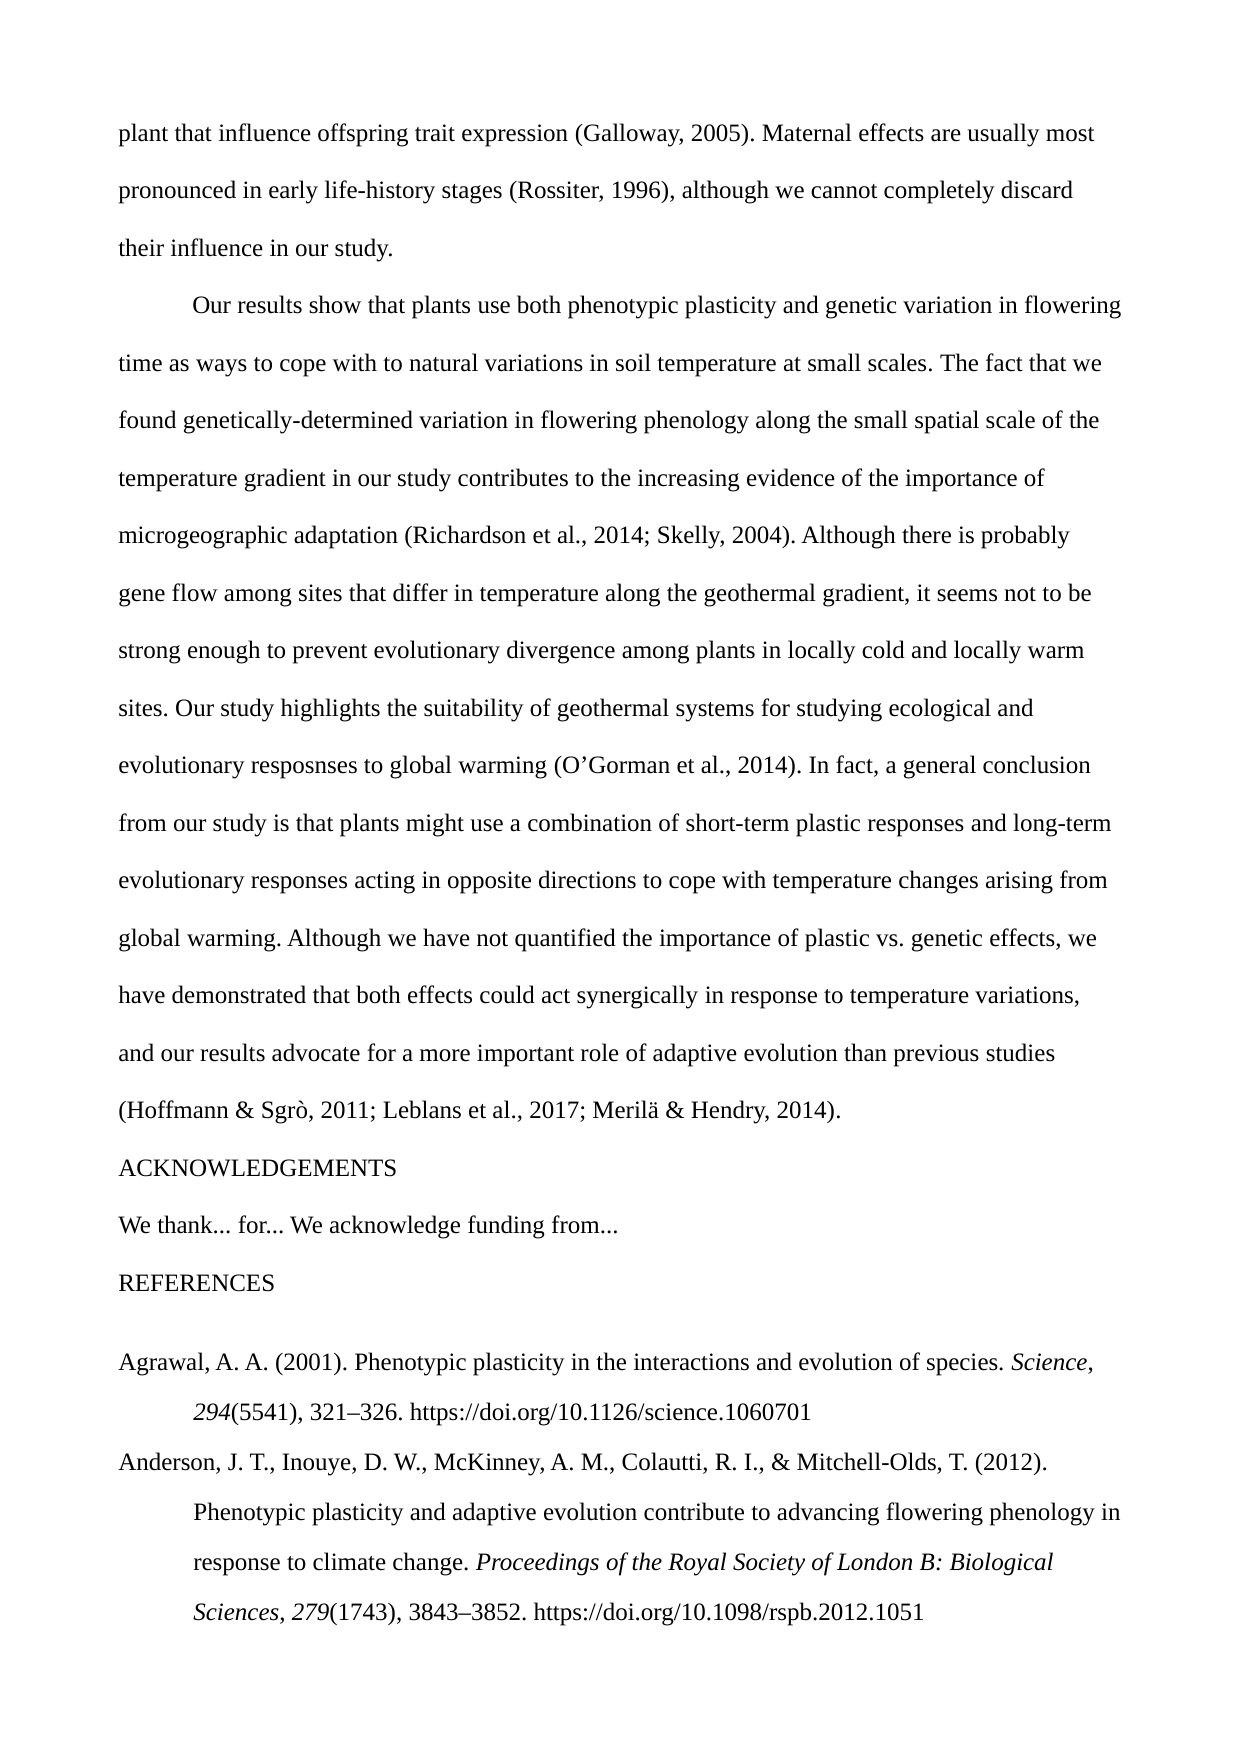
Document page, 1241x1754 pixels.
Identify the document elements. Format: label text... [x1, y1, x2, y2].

text REFERENCES [118, 1268, 1122, 1297]
text Agrawal, A. A. (2001). Phenotypic plasticity in the interactions and evolution of species. Science, 294(5541), 321–326. https://doi.org/10.1126/science.1060701 [118, 1326, 1122, 1426]
text plant that influence offspring trait expression (Galloway, 2005). Maternal effects are usually most pronounced in early life-history stages (Rossiter, 1996), although we cannot completely discard their influence in our study. [118, 118, 1122, 262]
text Anderson, J. T., Inouye, D. W., McKinney, A. M., Colautti, R. I., & Mitchell-Olds, T. (2012). Phenotypic plasticity and adaptive evolution contribute to advancing flowering phenology in response to climate change. Proceedings of the Royal Society of London B: Biological Sciences, 279(1743), 3843–3852. https://doi.org/10.1098/rspb.2012.1051 [118, 1426, 1122, 1626]
text We thank... for... We acknowledge funding from... [118, 1211, 1122, 1239]
text ACKNOWLEDGEMENTS [118, 1153, 1122, 1182]
text Our results show that plants use both phenotypic plasticity and genetic variation in flowering time as ways to cope with to natural variations in soil temperature at small scales. The fact that we found genetically-determined variation in flowering phenology along the small spatial scale of the temperature gradient in our study contributes to the increasing evidence of the importance of microgeographic adaptation (Richardson et al., 2014; Skelly, 2004). Although there is probably gene flow among sites that differ in temperature along the geothermal gradient, it seems not to be strong enough to prevent evolutionary divergence among plants in locally cold and locally warm sites. Our study highlights the suitability of geothermal systems for studying ecological and evolutionary resposnses to global warming (O’Gorman et al., 2014). In fact, a general conclusion from our study is that plants might use a combination of short-term plastic responses and long-term evolutionary responses acting in opposite directions to cope with temperature changes arising from global warming. Although we have not quantified the importance of plastic vs. genetic effects, we have demonstrated that both effects could act synergically in response to temperature variations, and our results advocate for a more important role of adaptive evolution than previous studies (Hoffmann & Sgrò, 2011; Leblans et al., 2017; Merilä & Hendry, 2014). [118, 291, 1122, 1124]
